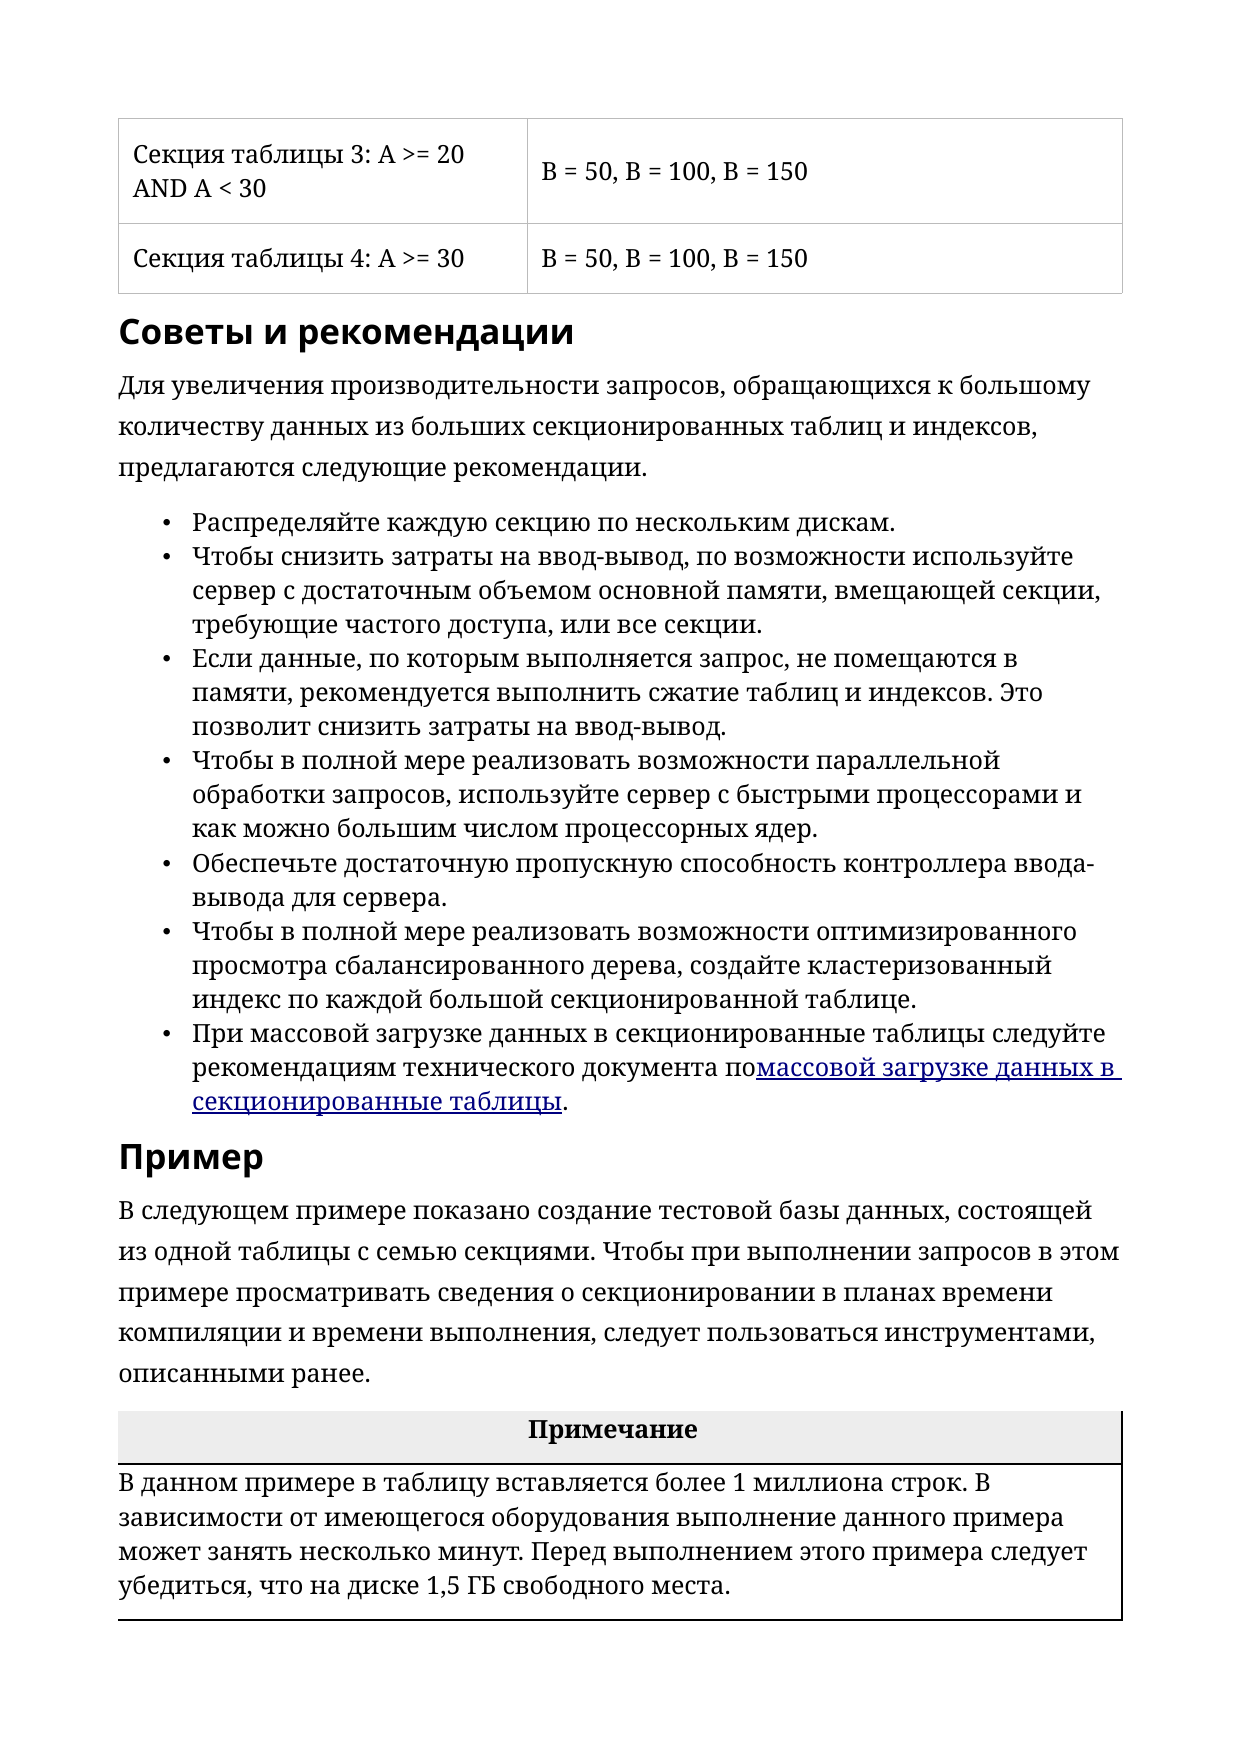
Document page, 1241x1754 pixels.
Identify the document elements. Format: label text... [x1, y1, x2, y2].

list При массовой загрузке данных в секционированные таблицы следуйте рекомендациям технического документа помассовой загрузке данных в секционированные таблицы. [162, 1016, 1122, 1118]
subtitle Советы и рекомендации [118, 307, 1122, 355]
list Если данные, по которым выполняется запрос, не помещаются в памяти, рекомендуется выполнить сжатие таблиц и индексов. Это позволит снизить затраты на ввод-вывод. [162, 641, 1122, 743]
list Распределяйте каждую секцию по нескольким дискам. [162, 504, 1122, 539]
list Чтобы снизить затраты на ввод-вывод, по возможности используйте сервер с достаточным объемом основной памяти, вмещающей секции, требующие частого доступа, или все секции. [162, 539, 1122, 641]
text В следующем примере показано создание тестовой базы данных, состоящей из одной таблицы с семью секциями. Чтобы при выполнении запросов в этом примере просматривать сведения о секционировании в планах времени компиляции и времени выполнения, следует пользоваться инструментами, описанными ранее. [118, 1192, 1122, 1390]
table_cell В данном примере в таблицу вставляется более 1 миллиона строк. В зависимости от имеющегося оборудования выполнение данного примера может занять несколько минут. Перед выполнением этого примера следует убедиться, что на диске 1,5 ГБ свободного места. [118, 1465, 1121, 1619]
table_cell Секция таблицы 4: A >= 30 [119, 224, 527, 293]
text Для увеличения производительности запросов, обращающихся к большому количеству данных из больших секционированных таблиц и индексов, предлагаются следующие рекомендации. [118, 367, 1122, 483]
list Чтобы в полной мере реализовать возможности оптимизированного просмотра сбалансированного дерева, создайте кластеризованный индекс по каждой большой секционированной таблице. [162, 913, 1122, 1016]
table_cell B = 50, B = 100, B = 150 [528, 224, 1122, 293]
list Чтобы в полной мере реализовать возможности параллельной обработки запросов, используйте сервер с быстрыми процессорами и как можно большим числом процессорных ядер. [162, 743, 1122, 845]
table_cell Секция таблицы 3: A >= 20 AND A < 30 [119, 119, 527, 222]
table_header Примечание [118, 1411, 1121, 1463]
subtitle Пример [118, 1132, 1122, 1180]
list Обеспечьте достаточную пропускную способность контроллера ввода-вывода для сервера. [162, 845, 1122, 913]
table_cell B = 50, B = 100, B = 150 [528, 119, 1122, 222]
